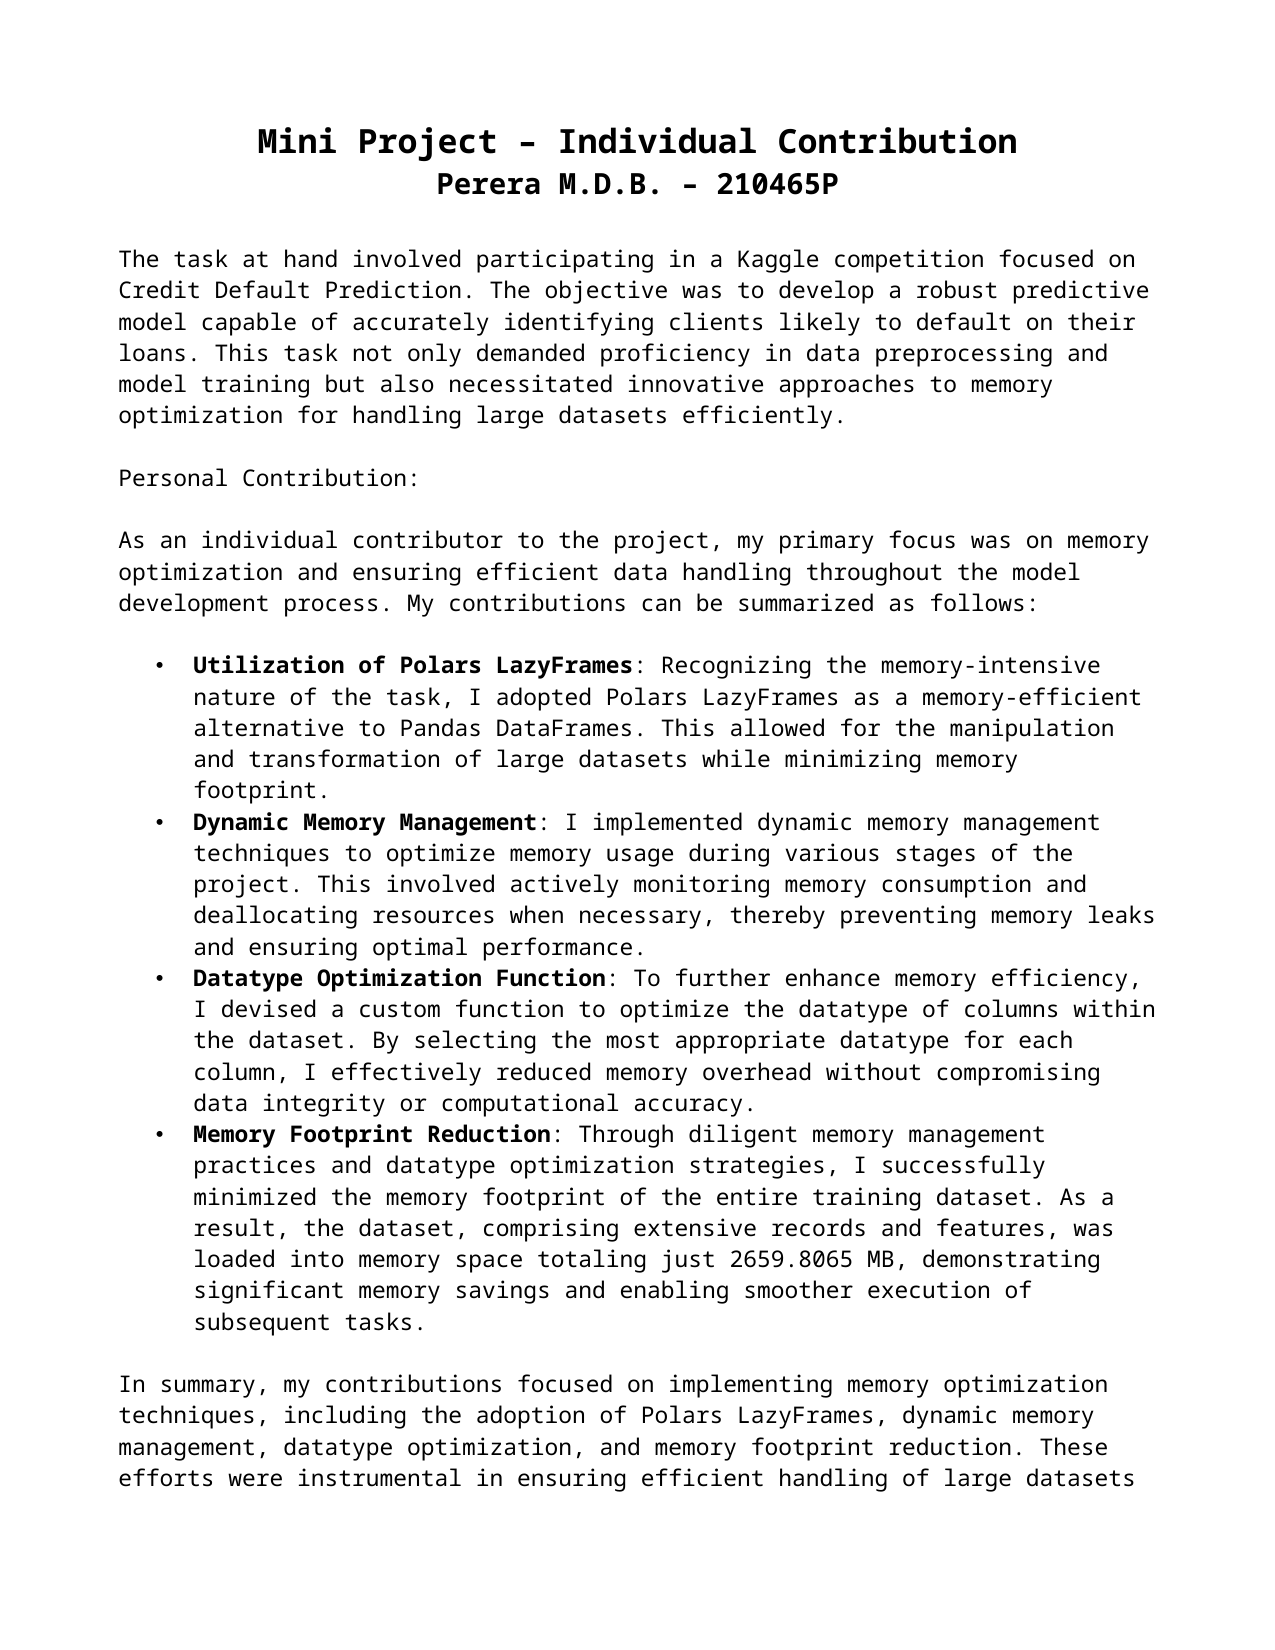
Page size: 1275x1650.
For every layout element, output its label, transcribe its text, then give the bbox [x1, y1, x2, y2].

list Dynamic Memory Management: I implemented dynamic memory management techniques to optimize memory usage during various stages of the project. This involved actively monitoring memory consumption and deallocating resources when necessary, thereby preventing memory leaks and ensuring optimal performance. [156, 805, 1157, 962]
text In summary, my contributions focused on implementing memory optimization techniques, including the adoption of Polars LazyFrames, dynamic memory management, datatype optimization, and memory footprint reduction. These efforts were instrumental in ensuring efficient handling of large datasets [118, 1368, 1157, 1493]
text The task at hand involved participating in a Kaggle competition focused on Credit Default Prediction. The objective was to develop a robust predictive model capable of accurately identifying clients likely to default on their loans. This task not only demanded proficiency in data preprocessing and model training but also necessitated innovative approaches to memory optimization for handling large datasets efficiently. [118, 243, 1157, 430]
text Personal Contribution: [118, 462, 1157, 493]
list Memory Footprint Reduction: Through diligent memory management practices and datatype optimization strategies, I successfully minimized the memory footprint of the entire training dataset. As a result, the dataset, comprising extensive records and features, was loaded into memory space totaling just 2659.8065 MB, demonstrating significant memory savings and enabling smoother execution of subsequent tasks. [156, 1118, 1157, 1337]
list Utilization of Polars LazyFrames: Recognizing the memory-intensive nature of the task, I adopted Polars LazyFrames as a memory-efficient alternative to Pandas DataFrames. This allowed for the manipulation and transformation of large datasets while minimizing memory footprint. [156, 649, 1157, 805]
text Mini Project – Individual Contribution [118, 118, 1157, 163]
text As an individual contributor to the project, my primary focus was on memory optimization and ensuring efficient data handling throughout the model development process. My contributions can be summarized as follows: [118, 524, 1157, 618]
text Perera M.D.B. – 210465P [118, 163, 1157, 203]
list Datatype Optimization Function: To further enhance memory efficiency, I devised a custom function to optimize the datatype of columns within the dataset. By selecting the most appropriate datatype for each column, I effectively reduced memory overhead without compromising data integrity or computational accuracy. [156, 962, 1157, 1118]
